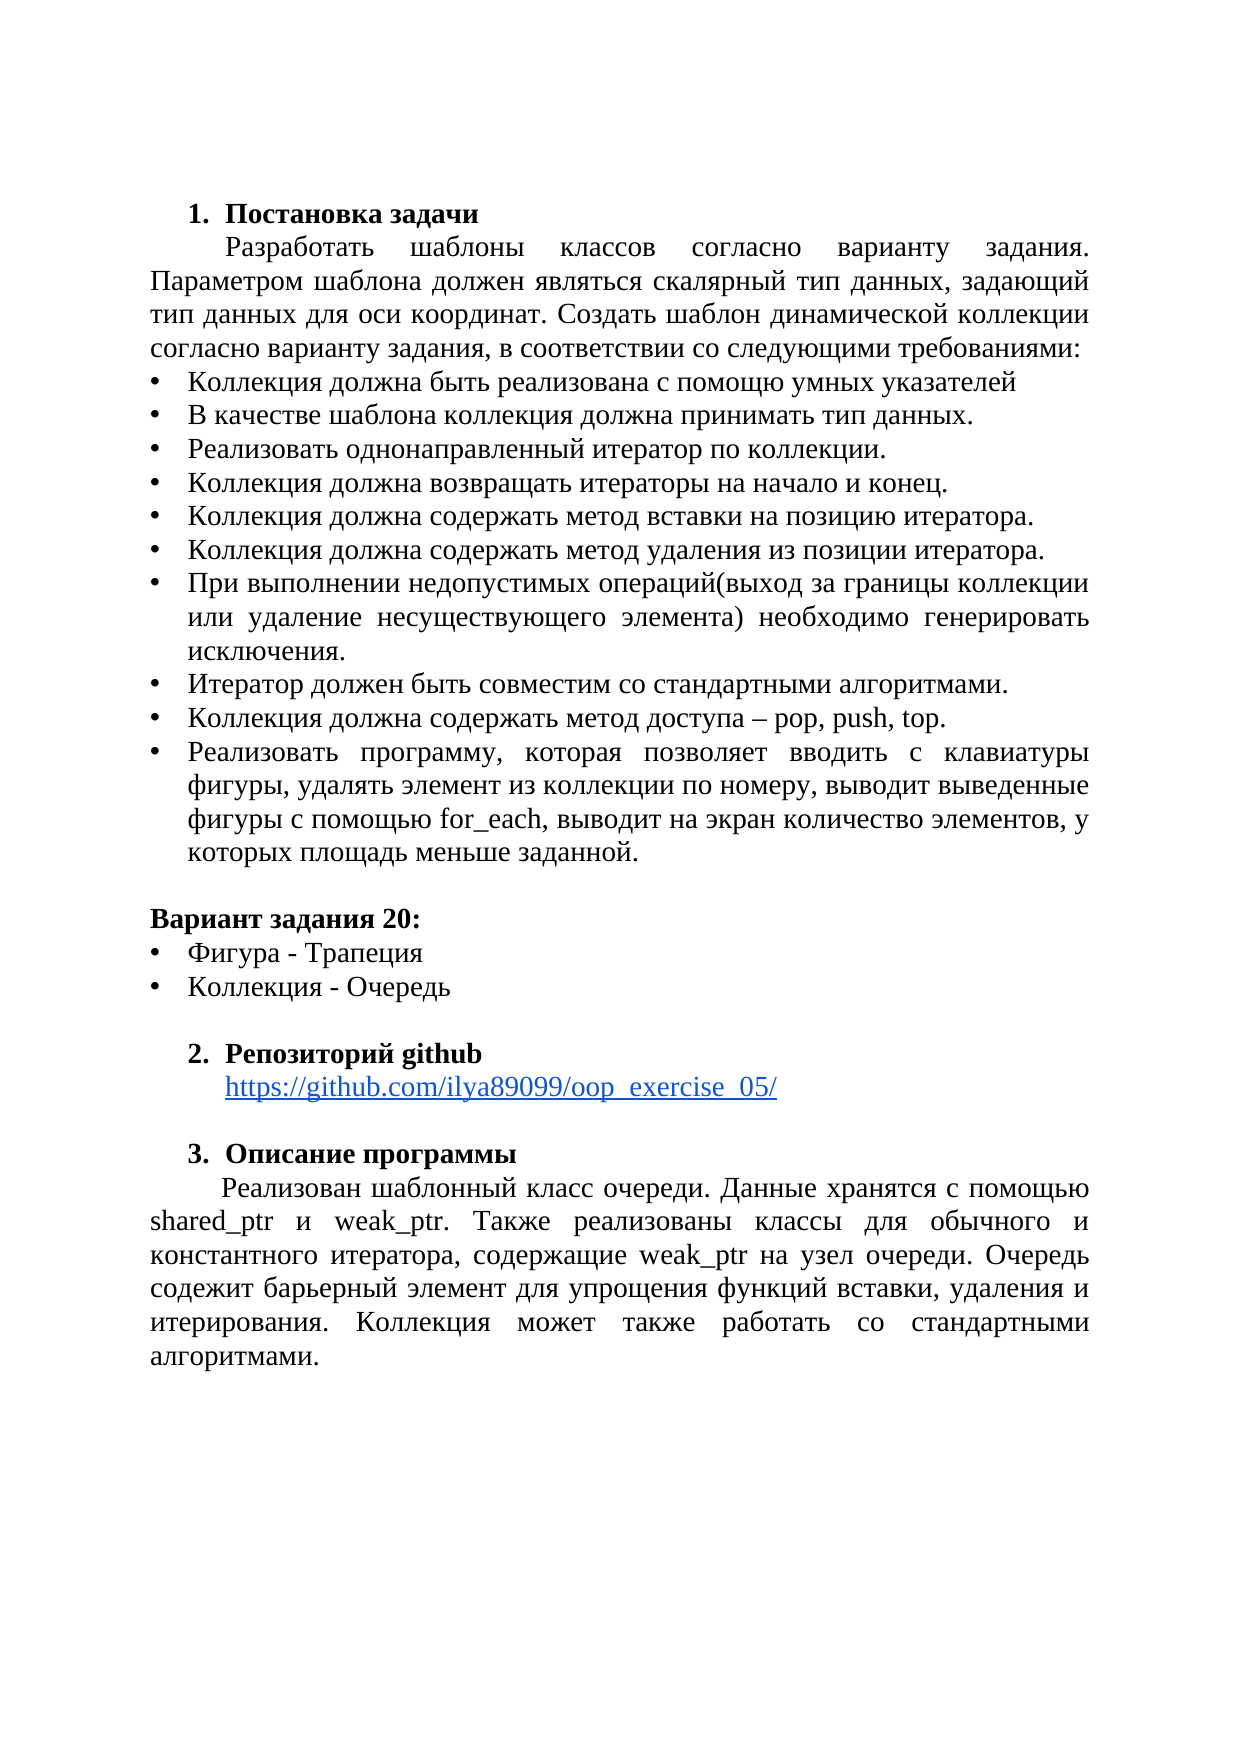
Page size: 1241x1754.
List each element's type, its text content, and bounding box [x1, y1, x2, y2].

list В качестве шаблона коллекция должна принимать тип данных. [150, 397, 1090, 431]
list Постановка задачи [187, 196, 1090, 229]
text Разработать шаблоны классов согласно варианту задания. Параметром шаблона должен являться скалярный тип данных, задающий тип данных для оси координат. Создать шаблон динамической коллекции согласно варианту задания, в соответствии со следующими требованиями: [150, 229, 1090, 364]
text https://github.com/ilya89099/oop_exercise_05/ [150, 1069, 1090, 1103]
list Реализовать однонаправленный итератор по коллекции. [150, 431, 1090, 465]
list Реализовать программу, которая позволяет вводить с клавиатуры фигуры, удалять элемент из коллекции по номеру, выводит выведенные фигуры с помощью for_each, выводит на экран количество элементов, у которых площадь меньше заданной. [150, 734, 1090, 868]
text Реализован шаблонный класс очереди. Данные хранятся с помощью shared_ptr и weak_ptr. Также реализованы классы для обычного и константного итератора, содержащие weak_ptr на узел очереди. Очередь содежит барьерный элемент для упрощения функций вставки, удаления и итерирования. Коллекция может также работать со стандартными алгоритмами. [150, 1170, 1090, 1371]
list Фигура - Трапеция [150, 935, 1090, 969]
list Коллекция должна быть реализована с помощю умных указателей [150, 364, 1090, 397]
list Итератор должен быть совместим со стандартными алгоритмами. [150, 666, 1090, 700]
list Репозиторий github [187, 1036, 1090, 1069]
list Коллекция должна возвращать итераторы на начало и конец. [150, 465, 1090, 498]
list Коллекция должна содержать метод вставки на позицию итератора. [150, 498, 1090, 532]
list Коллекция должна содержать метод доступа – pop, push, top. [150, 700, 1090, 734]
list Описание программы [187, 1136, 1090, 1170]
list Коллекция - Очередь [150, 969, 1090, 1002]
text Вариант задания 20: [150, 901, 1090, 935]
list При выполнении недопустимых операций(выход за границы коллекции или удаление несуществующего элемента) необходимо генерировать исключения. [150, 566, 1090, 666]
list Коллекция должна содержать метод удаления из позиции итератора. [150, 532, 1090, 566]
